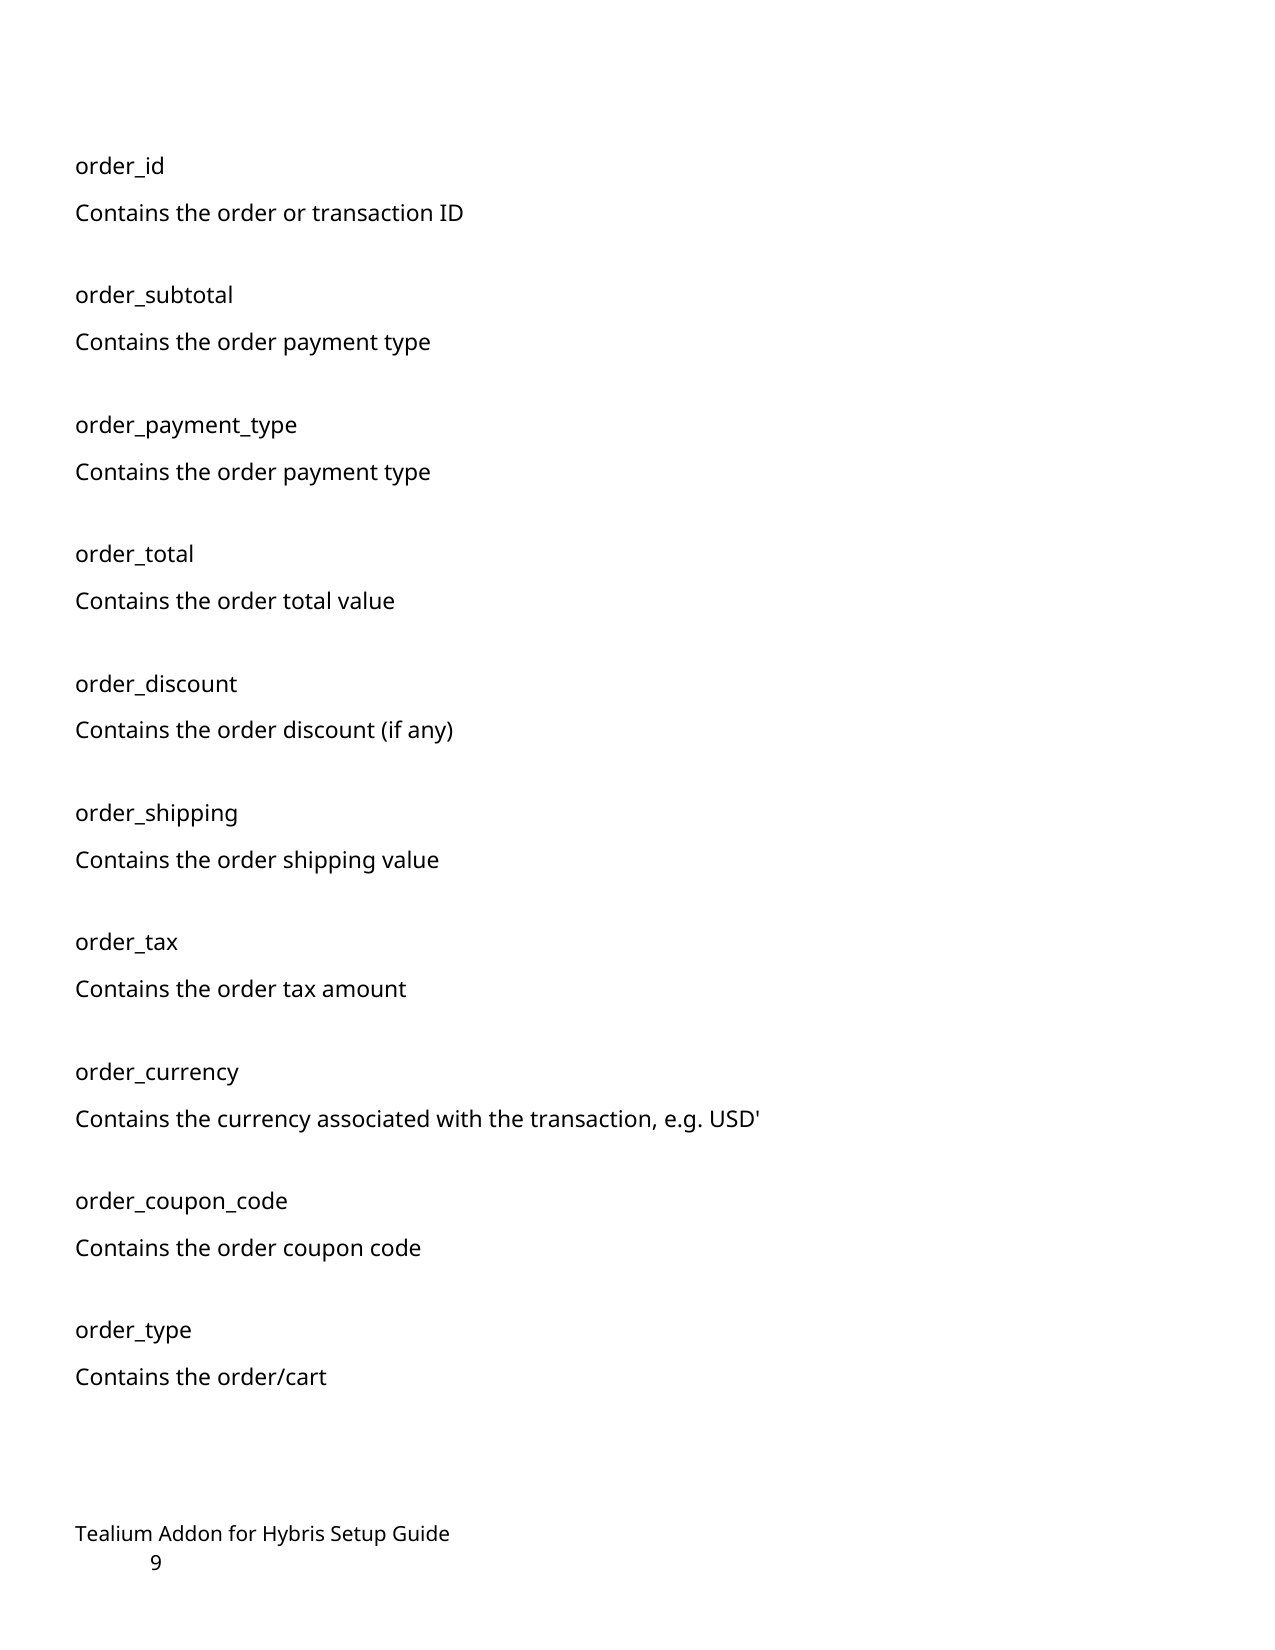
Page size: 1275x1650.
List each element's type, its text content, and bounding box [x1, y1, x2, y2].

text order_currency Contains the currency associated with the transaction, e.g. USD' [75, 1056, 1200, 1172]
text order_payment_type Contains the order payment type [75, 409, 1200, 525]
text order_subtotal Contains the order payment type [75, 279, 1200, 396]
text order_id Contains the order or transaction ID [75, 150, 1200, 267]
text order_shipping Contains the order shipping value [75, 797, 1200, 913]
text order_total Contains the order total value [75, 538, 1200, 655]
text order_discount Contains the order discount (if any) [75, 667, 1200, 784]
text order_type Contains the order/cart [75, 1314, 1200, 1431]
text order_tax Contains the order tax amount [75, 926, 1200, 1043]
text order_coupon_code Contains the order coupon code [75, 1185, 1200, 1302]
